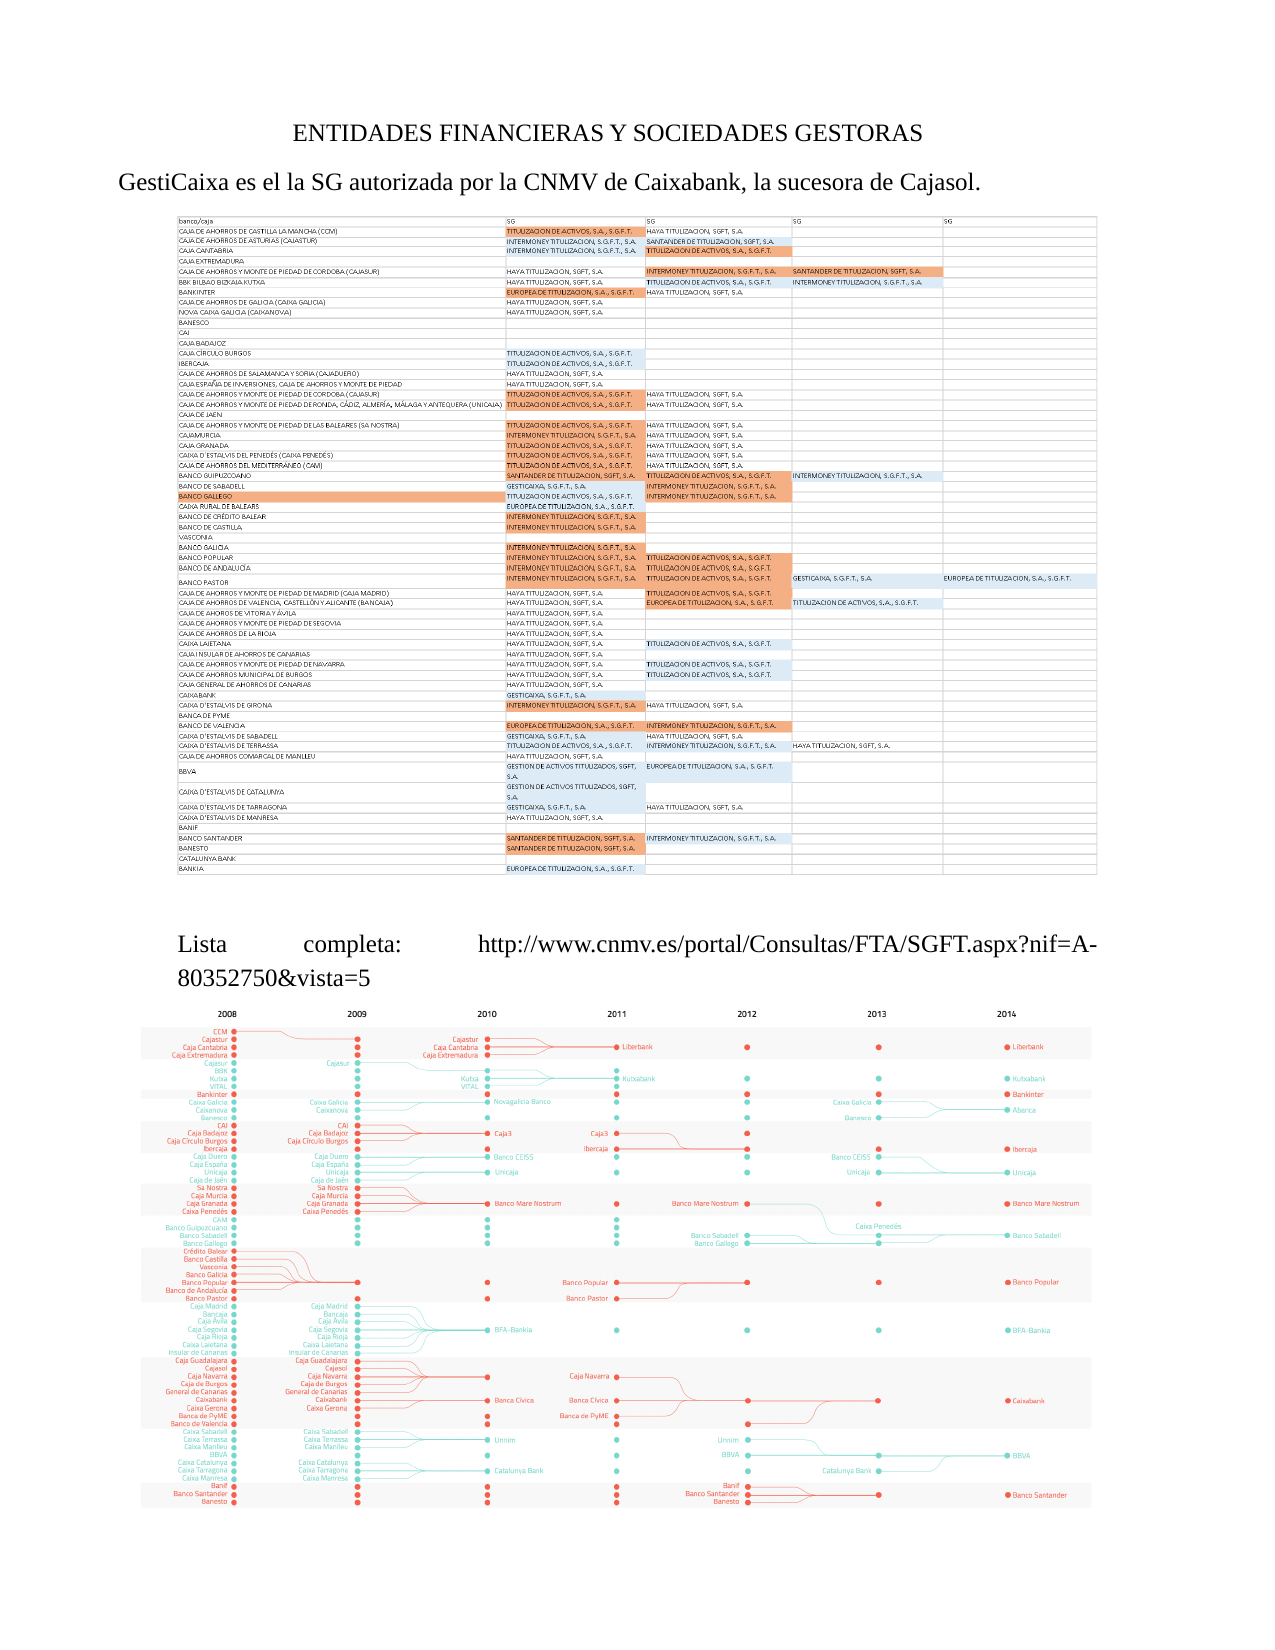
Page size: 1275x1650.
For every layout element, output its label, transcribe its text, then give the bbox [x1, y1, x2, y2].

picture [140, 1003, 1092, 1516]
picture [177, 216, 1098, 875]
text Lista completa: http://www.cnmv.es/portal/Consultas/FTA/SGFT.aspx?nif=A-80352750&vista=5 [177, 929, 1098, 992]
text GestiCaixa es el la SG autorizada por la CNMV de Caixabank, la sucesora de Cajasol. [118, 167, 1098, 196]
text ENTIDADES FINANCIERAS Y SOCIEDADES GESTORAS [118, 118, 1098, 147]
